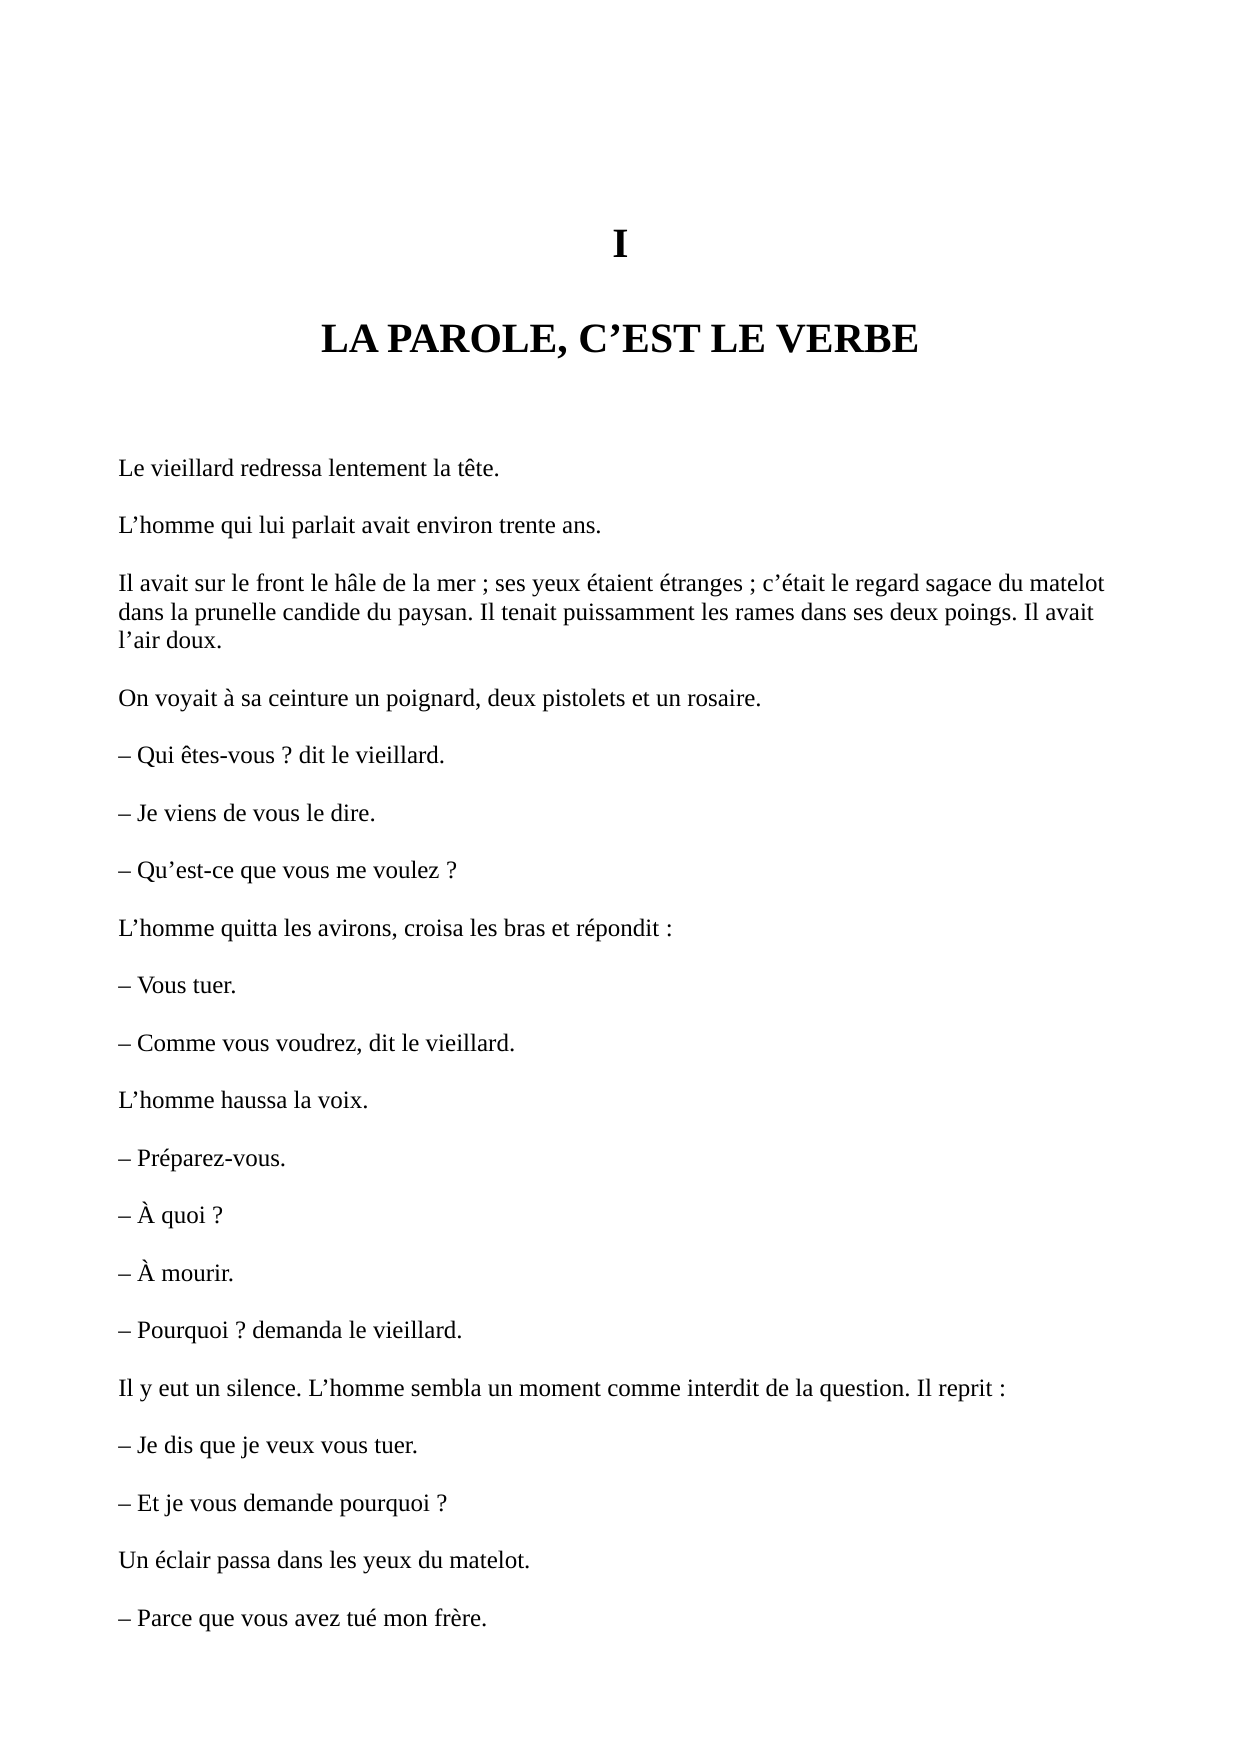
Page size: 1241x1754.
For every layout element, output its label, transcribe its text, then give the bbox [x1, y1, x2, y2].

text – Je dis que je veux vous tuer. [118, 1431, 1122, 1459]
text – À quoi ? [118, 1201, 1122, 1229]
text L’homme haussa la voix. [118, 1086, 1122, 1114]
text – Et je vous demande pourquoi ? [118, 1488, 1122, 1517]
text On voyait à sa ceinture un poignard, deux pistolets et un rosaire. [118, 683, 1122, 712]
text – Préparez-vous. [118, 1143, 1122, 1172]
text – Comme vous voudrez, dit le vieillard. [118, 1028, 1122, 1057]
text – Qu’est-ce que vous me voulez ? [118, 856, 1122, 884]
text L’homme qui lui parlait avait environ trente ans. [118, 511, 1122, 539]
text – Parce que vous avez tué mon frère. [118, 1603, 1122, 1632]
text – Je viens de vous le dire. [118, 798, 1122, 827]
text Le vieillard redressa lentement la tête. [118, 453, 1122, 482]
text Un éclair passa dans les yeux du matelot. [118, 1546, 1122, 1574]
text – Vous tuer. [118, 971, 1122, 999]
text Il avait sur le front le hâle de la mer ; ses yeux étaient étranges ; c’était le regard sagace du matelot dans la prunelle candide du paysan. Il tenait puissamment les rames dans ses deux poings. Il avait l’air doux. [118, 568, 1122, 654]
subtitle I LA PAROLE, C’EST LE VERBE [118, 218, 1122, 362]
text L’homme quitta les avirons, croisa les bras et répondit : [118, 913, 1122, 942]
text – Pourquoi ? demanda le vieillard. [118, 1316, 1122, 1344]
text – Qui êtes-vous ? dit le vieillard. [118, 741, 1122, 769]
text – À mourir. [118, 1258, 1122, 1287]
text Il y eut un silence. L’homme sembla un moment comme interdit de la question. Il reprit : [118, 1373, 1122, 1402]
